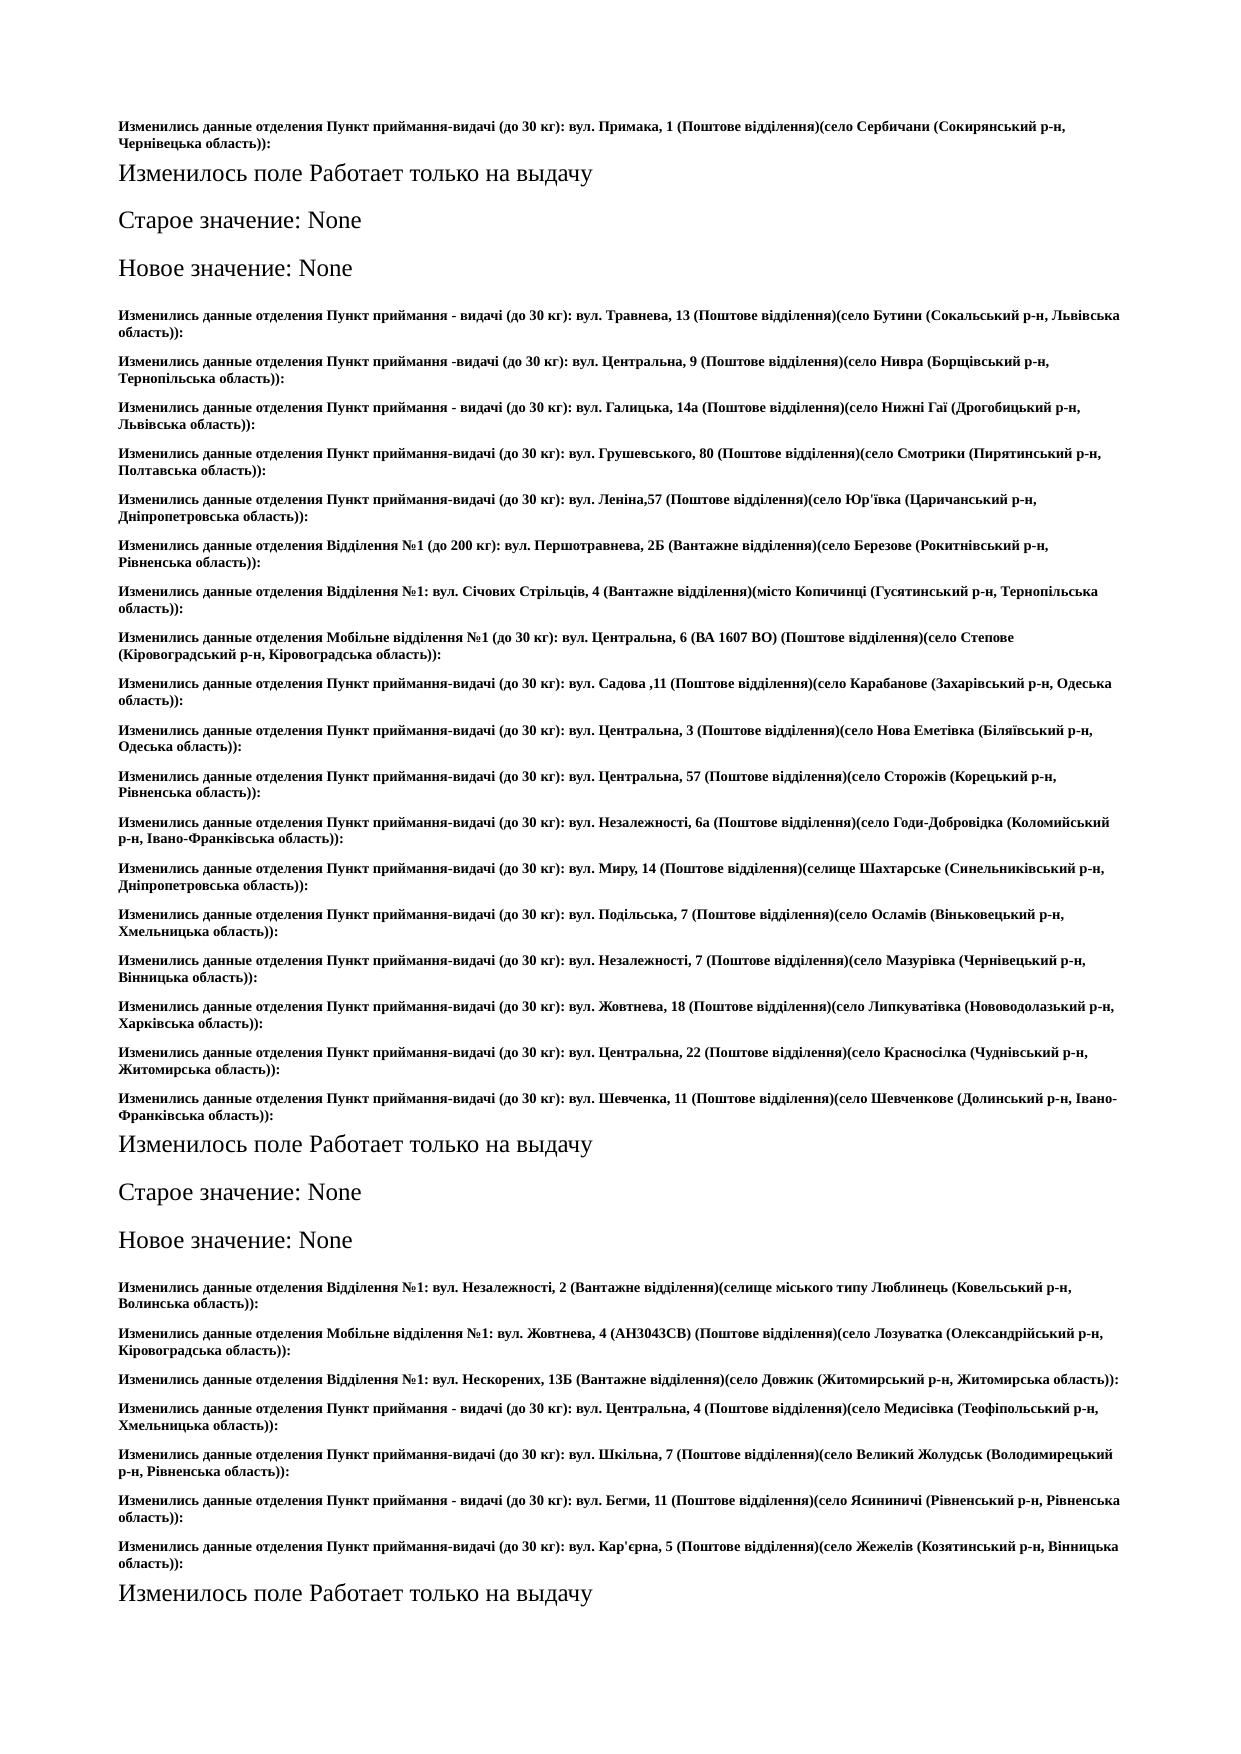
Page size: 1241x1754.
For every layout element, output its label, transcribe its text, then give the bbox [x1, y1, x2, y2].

text Старое значение: None [118, 206, 1122, 234]
subtitle Изменились данные отделения Пункт приймання-видачі (до 30 кг): вул. Леніна,57 (Поштове відділення)(село Юр'ївка (Царичанський р-н, Дніпропетровська область)): [118, 491, 1122, 525]
text Изменилось поле Работает только на выдачу [118, 1578, 1122, 1607]
text Старое значение: None [118, 1177, 1122, 1206]
subtitle Изменились данные отделения Пункт приймання-видачі (до 30 кг): вул. Подільська, 7 (Поштове відділення)(село Осламів (Віньковецький р-н, Хмельницька область)): [118, 906, 1122, 939]
subtitle Изменились данные отделения Відділення №1: вул. Нескорених, 13Б (Вантажне відділення)(село Довжик (Житомирський р-н, Житомирська область)): [118, 1371, 1122, 1387]
text Новое значение: None [118, 1225, 1122, 1253]
subtitle Изменились данные отделения Пункт приймання-видачі (до 30 кг): вул. Центральна, 22 (Поштове відділення)(село Красносілка (Чуднівський р-н, Житомирська область)): [118, 1044, 1122, 1077]
subtitle Изменились данные отделения Пункт приймання - видачі (до 30 кг): вул. Бегми, 11 (Поштове відділення)(село Ясининичі (Рівненський р-н, Рівненська область)): [118, 1492, 1122, 1526]
subtitle Изменились данные отделения Пункт приймання-видачі (до 30 кг): вул. Незалежності, 6а (Поштове відділення)(село Годи-Добровідка (Коломийський р-н, Івано-Франківська область)): [118, 813, 1122, 847]
subtitle Изменились данные отделения Пункт приймання-видачі (до 30 кг): вул. Шевченка, 11 (Поштове відділення)(село Шевченкове (Долинський р-н, Івано-Франківська область)): [118, 1090, 1122, 1123]
subtitle Изменились данные отделения Пункт приймання-видачі (до 30 кг): вул. Незалежності, 7 (Поштове відділення)(село Мазурівка (Чернівецький р-н, Вінницька область)): [118, 952, 1122, 985]
subtitle Изменились данные отделения Відділення №1: вул. Січових Стрільців, 4 (Вантажне відділення)(місто Копичинці (Гусятинський р-н, Тернопільська область)): [118, 583, 1122, 617]
subtitle Изменились данные отделения Пункт приймання-видачі (до 30 кг): вул. Миру, 14 (Поштове відділення)(селище Шахтарське (Синельниківський р-н, Дніпропетровська область)): [118, 859, 1122, 893]
text Изменилось поле Работает только на выдачу [118, 158, 1122, 187]
subtitle Изменились данные отделения Пункт приймання-видачі (до 30 кг): вул. Садова ,11 (Поштове відділення)(село Карабанове (Захарівський р-н, Одеська область)): [118, 675, 1122, 709]
text Новое значение: None [118, 253, 1122, 282]
subtitle Изменились данные отделения Пункт приймання-видачі (до 30 кг): вул. Жовтнева, 18 (Поштове відділення)(село Липкуватівка (Нововодолазький р-н, Харківська область)): [118, 998, 1122, 1031]
subtitle Изменились данные отделения Пункт приймання-видачі (до 30 кг): вул. Центральна, 57 (Поштове відділення)(село Сторожів (Корецький р-н, Рівненська область)): [118, 767, 1122, 801]
subtitle Изменились данные отделения Мобільне відділення №1: вул. Жовтнева, 4 (АН3043СВ) (Поштове відділення)(село Лозуватка (Олександрійський р-н, Кіровоградська область)): [118, 1324, 1122, 1358]
subtitle Изменились данные отделения Відділення №1 (до 200 кг): вул. Першотравнева, 2Б (Вантажне відділення)(село Березове (Рокитнівський р-н, Рівненська область)): [118, 537, 1122, 571]
subtitle Изменились данные отделения Пункт приймання-видачі (до 30 кг): вул. Примака, 1 (Поштове відділення)(село Сербичани (Сокирянський р-н, Чернівецька область)): [118, 118, 1122, 152]
subtitle Изменились данные отделения Пункт приймання-видачі (до 30 кг): вул. Центральна, 3 (Поштове відділення)(село Нова Еметівка (Біляївський р-н, Одеська область)): [118, 721, 1122, 755]
subtitle Изменились данные отделения Пункт приймання-видачі (до 30 кг): вул. Шкільна, 7 (Поштове відділення)(село Великий Жолудськ (Володимирецький р-н, Рівненська область)): [118, 1446, 1122, 1479]
subtitle Изменились данные отделения Мобільне відділення №1 (до 30 кг): вул. Центральна, 6 (ВА 1607 ВО) (Поштове відділення)(село Степове (Кіровоградський р-н, Кіровоградська область)): [118, 629, 1122, 663]
subtitle Изменились данные отделения Пункт приймання - видачі (до 30 кг): вул. Галицька, 14а (Поштове відділення)(село Нижні Гаї (Дрогобицький р-н, Львівська область)): [118, 399, 1122, 433]
subtitle Изменились данные отделения Пункт приймання-видачі (до 30 кг): вул. Грушевського, 80 (Поштове відділення)(село Смотрики (Пирятинський р-н, Полтавська область)): [118, 445, 1122, 479]
subtitle Изменились данные отделения Відділення №1: вул. Незалежності, 2 (Вантажне відділення)(селище міського типу Люблинець (Ковельський р-н, Волинська область)): [118, 1278, 1122, 1312]
subtitle Изменились данные отделения Пункт приймання-видачі (до 30 кг): вул. Кар'єрна, 5 (Поштове відділення)(село Жежелів (Козятинський р-н, Вінницька область)): [118, 1538, 1122, 1572]
subtitle Изменились данные отделения Пункт приймання -видачі (до 30 кг): вул. Центральна, 9 (Поштове відділення)(село Нивра (Борщівський р-н, Тернопільська область)): [118, 353, 1122, 387]
text Изменилось поле Работает только на выдачу [118, 1129, 1122, 1158]
subtitle Изменились данные отделения Пункт приймання - видачі (до 30 кг): вул. Центральна, 4 (Поштове відділення)(село Медисівка (Теофіпольський р-н, Хмельницька область)): [118, 1400, 1122, 1433]
subtitle Изменились данные отделения Пункт приймання - видачі (до 30 кг): вул. Травнева, 13 (Поштове відділення)(село Бутини (Сокальський р-н, Львівська область)): [118, 307, 1122, 341]
